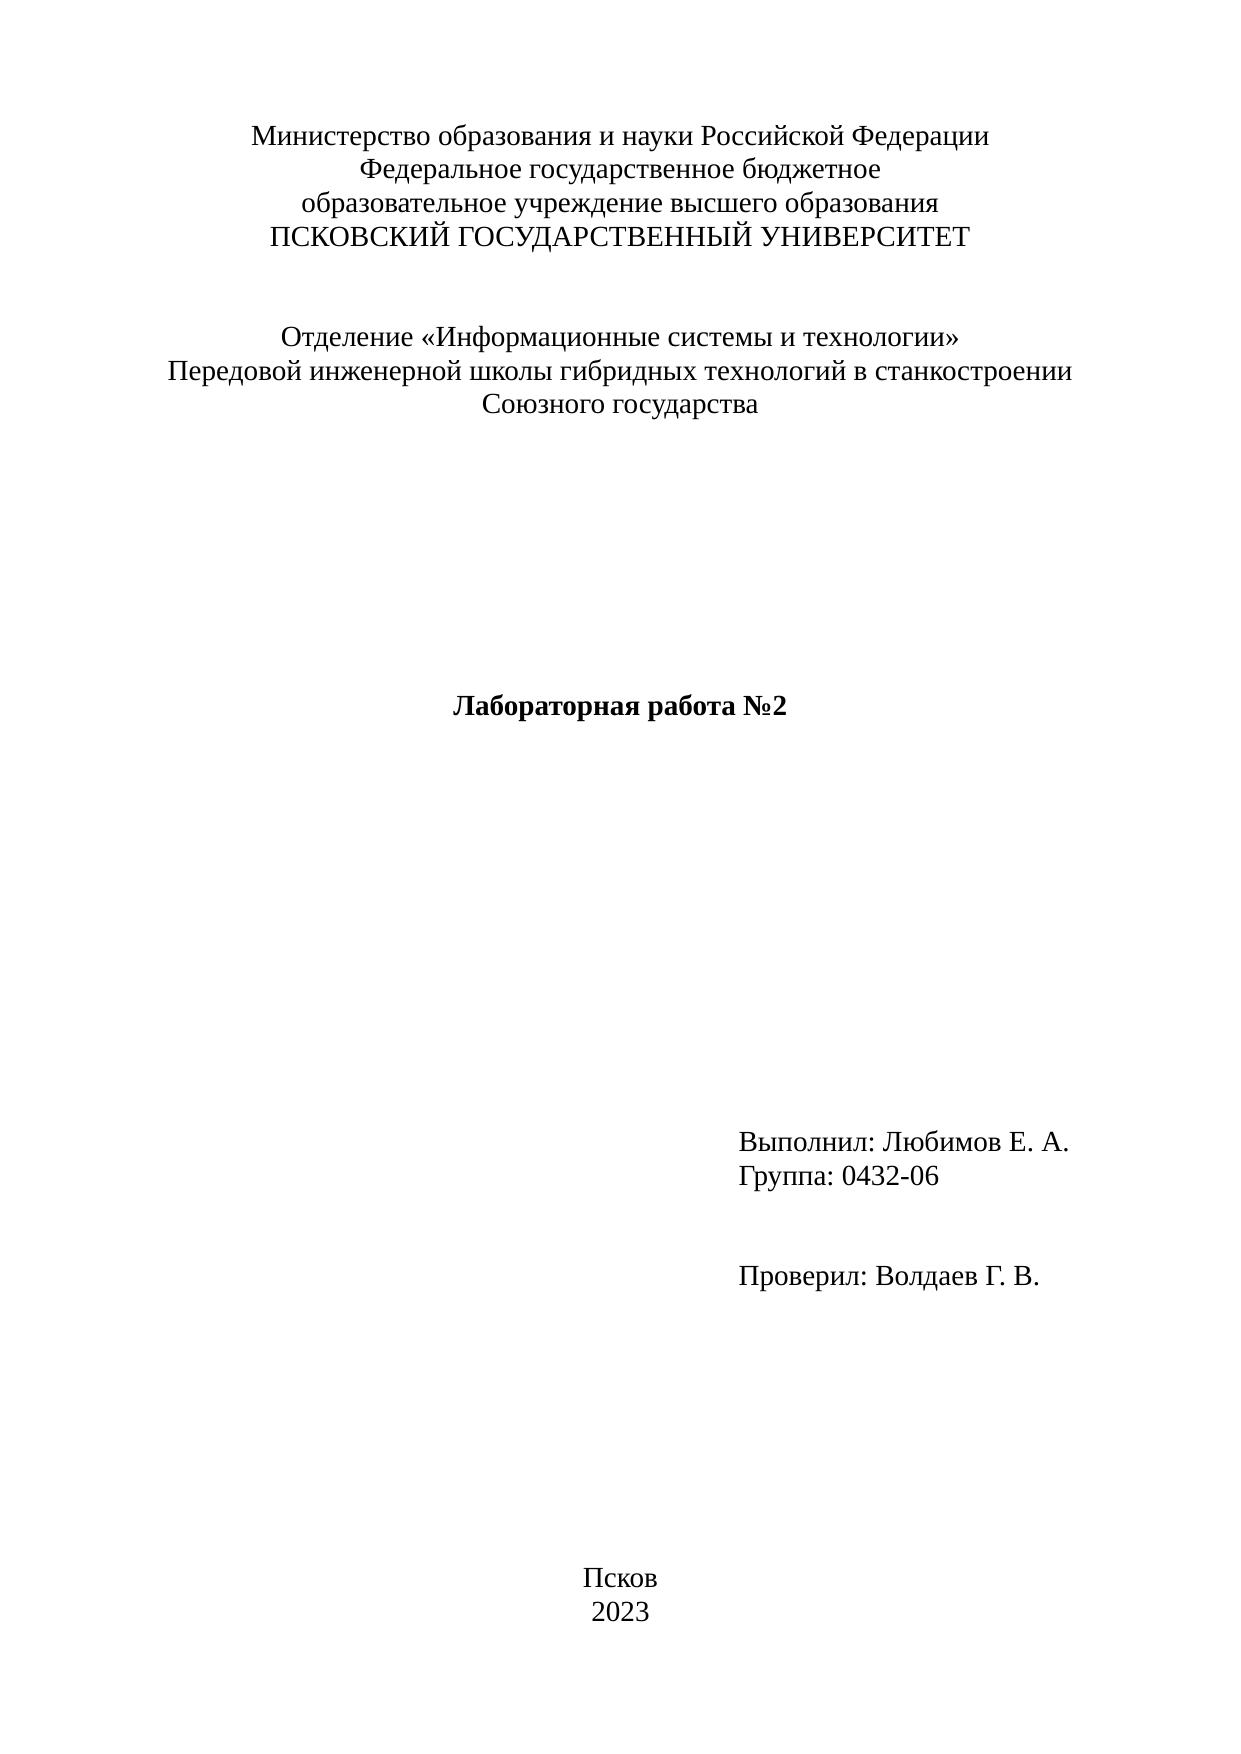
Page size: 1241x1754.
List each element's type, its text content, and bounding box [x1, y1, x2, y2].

text Выполнил: Любимов Е. А. [738, 1124, 1122, 1158]
text Министерство образования и науки Российской Федерации [118, 118, 1122, 152]
text Псков [118, 1560, 1122, 1594]
text 2023 [118, 1594, 1122, 1627]
text Лабораторная работа №2 [118, 688, 1122, 722]
text Группа: 0432-06 [738, 1158, 1122, 1191]
text Проверил: Волдаев Г. В. [738, 1258, 1122, 1292]
text Отделение «Информационные системы и технологии» [118, 319, 1122, 353]
text ПСКОВСКИЙ ГОСУДАРСТВЕННЫЙ УНИВЕРСИТЕТ [118, 219, 1122, 252]
text образовательное учреждение высшего образования [118, 185, 1122, 219]
text Федеральное государственное бюджетное [118, 152, 1122, 185]
text Передовой инженерной школы гибридных технологий в станкостроении Союзного государства [118, 353, 1122, 420]
